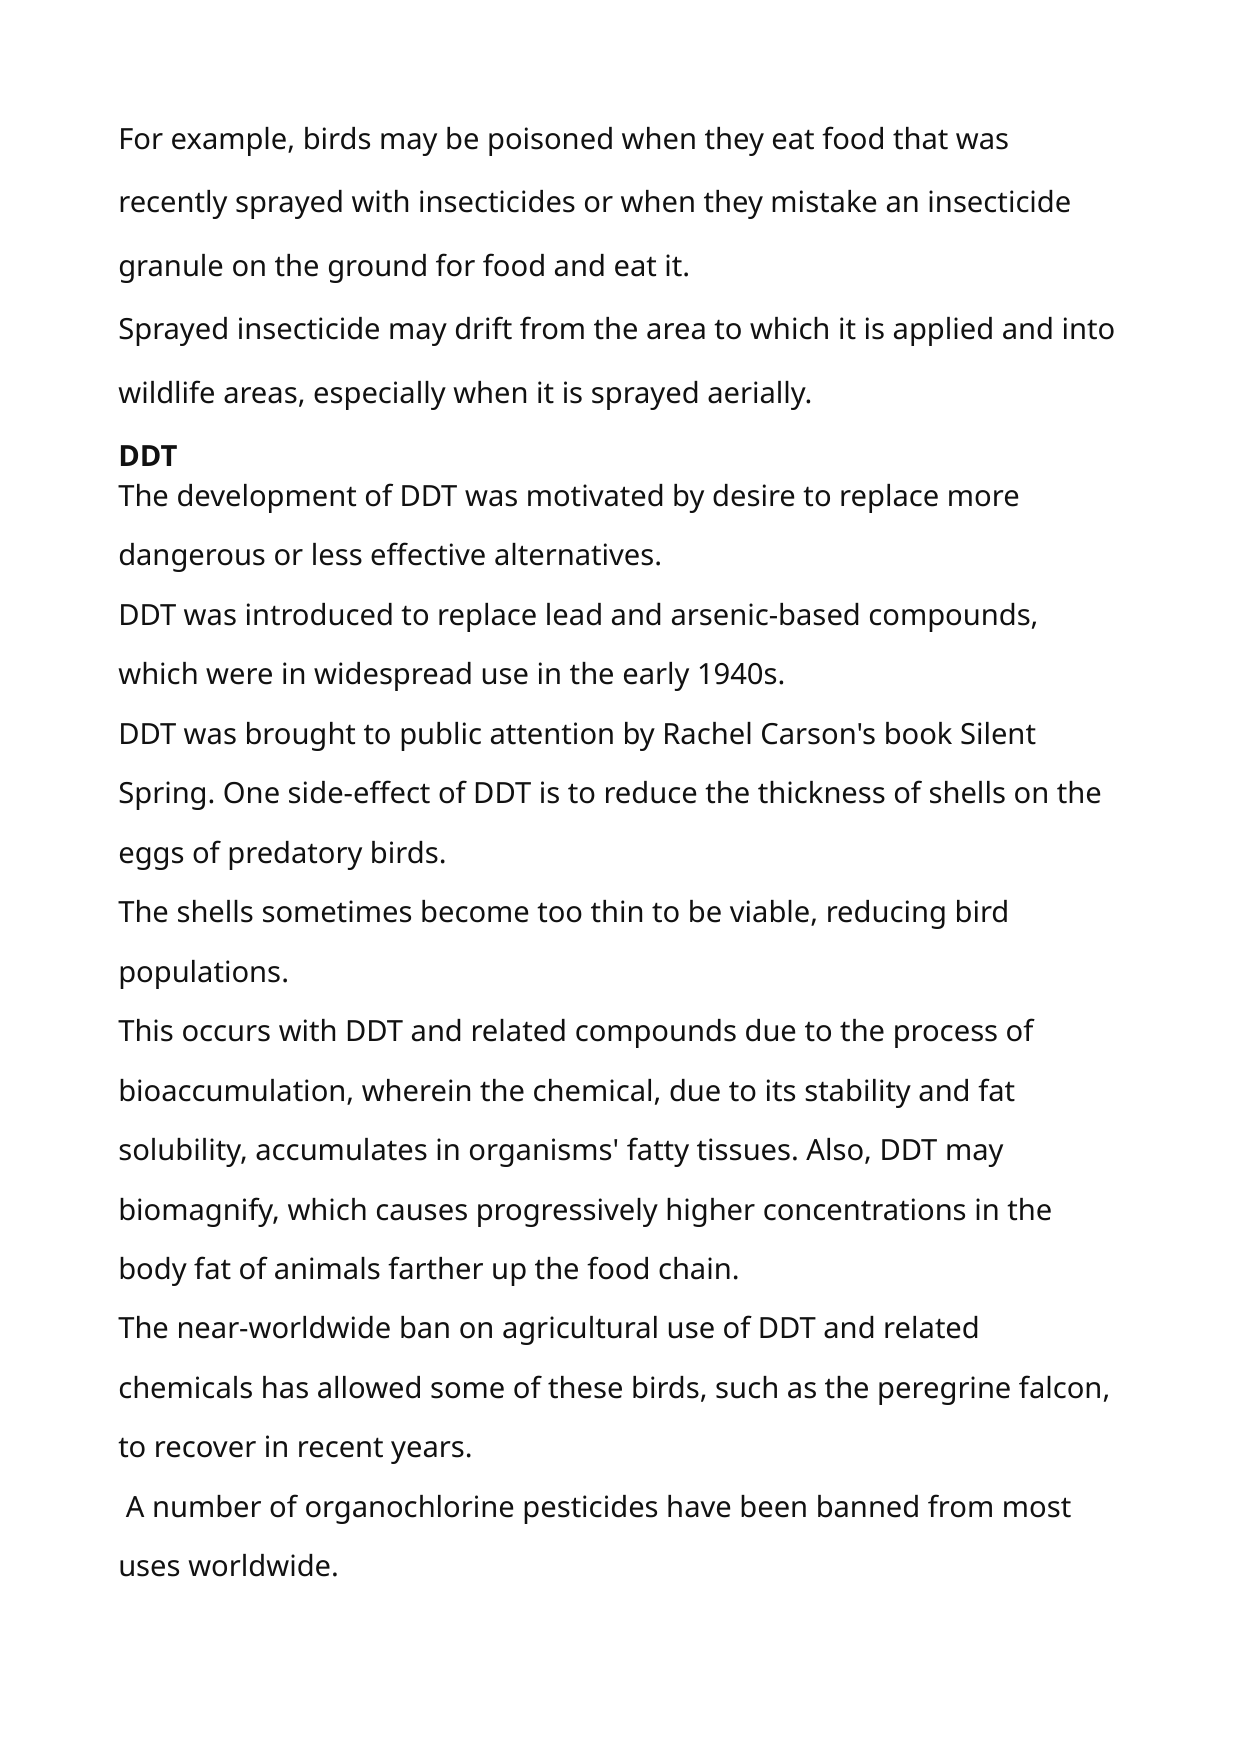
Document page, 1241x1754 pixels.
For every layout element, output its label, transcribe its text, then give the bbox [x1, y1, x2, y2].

text The near-worldwide ban on agricultural use of DDT and related chemicals has allowed some of these birds, such as the peregrine falcon, to recover in recent years. [118, 1308, 1123, 1466]
text DDT [118, 435, 1123, 475]
text A number of organochlorine pesticides have been banned from most uses worldwide. [118, 1486, 1123, 1585]
text This occurs with DDT and related compounds due to the process of bioaccumulation, wherein the chemical, due to its stability and fat solubility, accumulates in organisms' fatty tissues. Also, DDT may biomagnify, which causes progressively higher concentrations in the body fat of animals farther up the food chain. [118, 1010, 1123, 1288]
text The development of DDT was motivated by desire to replace more dangerous or less effective alternatives. [118, 475, 1123, 574]
text Sprayed insecticide may drift from the area to which it is applied and into wildlife areas, especially when it is sprayed aerially. [118, 308, 1123, 412]
text The shells sometimes become too thin to be viable, reducing bird populations. [118, 891, 1123, 991]
text DDT was introduced to replace lead and arsenic-based compounds, which were in widespread use in the early 1940s. [118, 594, 1123, 693]
text For example, birds may be poisoned when they eat food that was recently sprayed with insecticides or when they mistake an insecticide granule on the ground for food and eat it. [118, 118, 1123, 285]
text DDT was brought to public attention by Rachel Carson's book Silent Spring. One side-effect of DDT is to reduce the thickness of shells on the eggs of predatory birds. [118, 713, 1123, 872]
